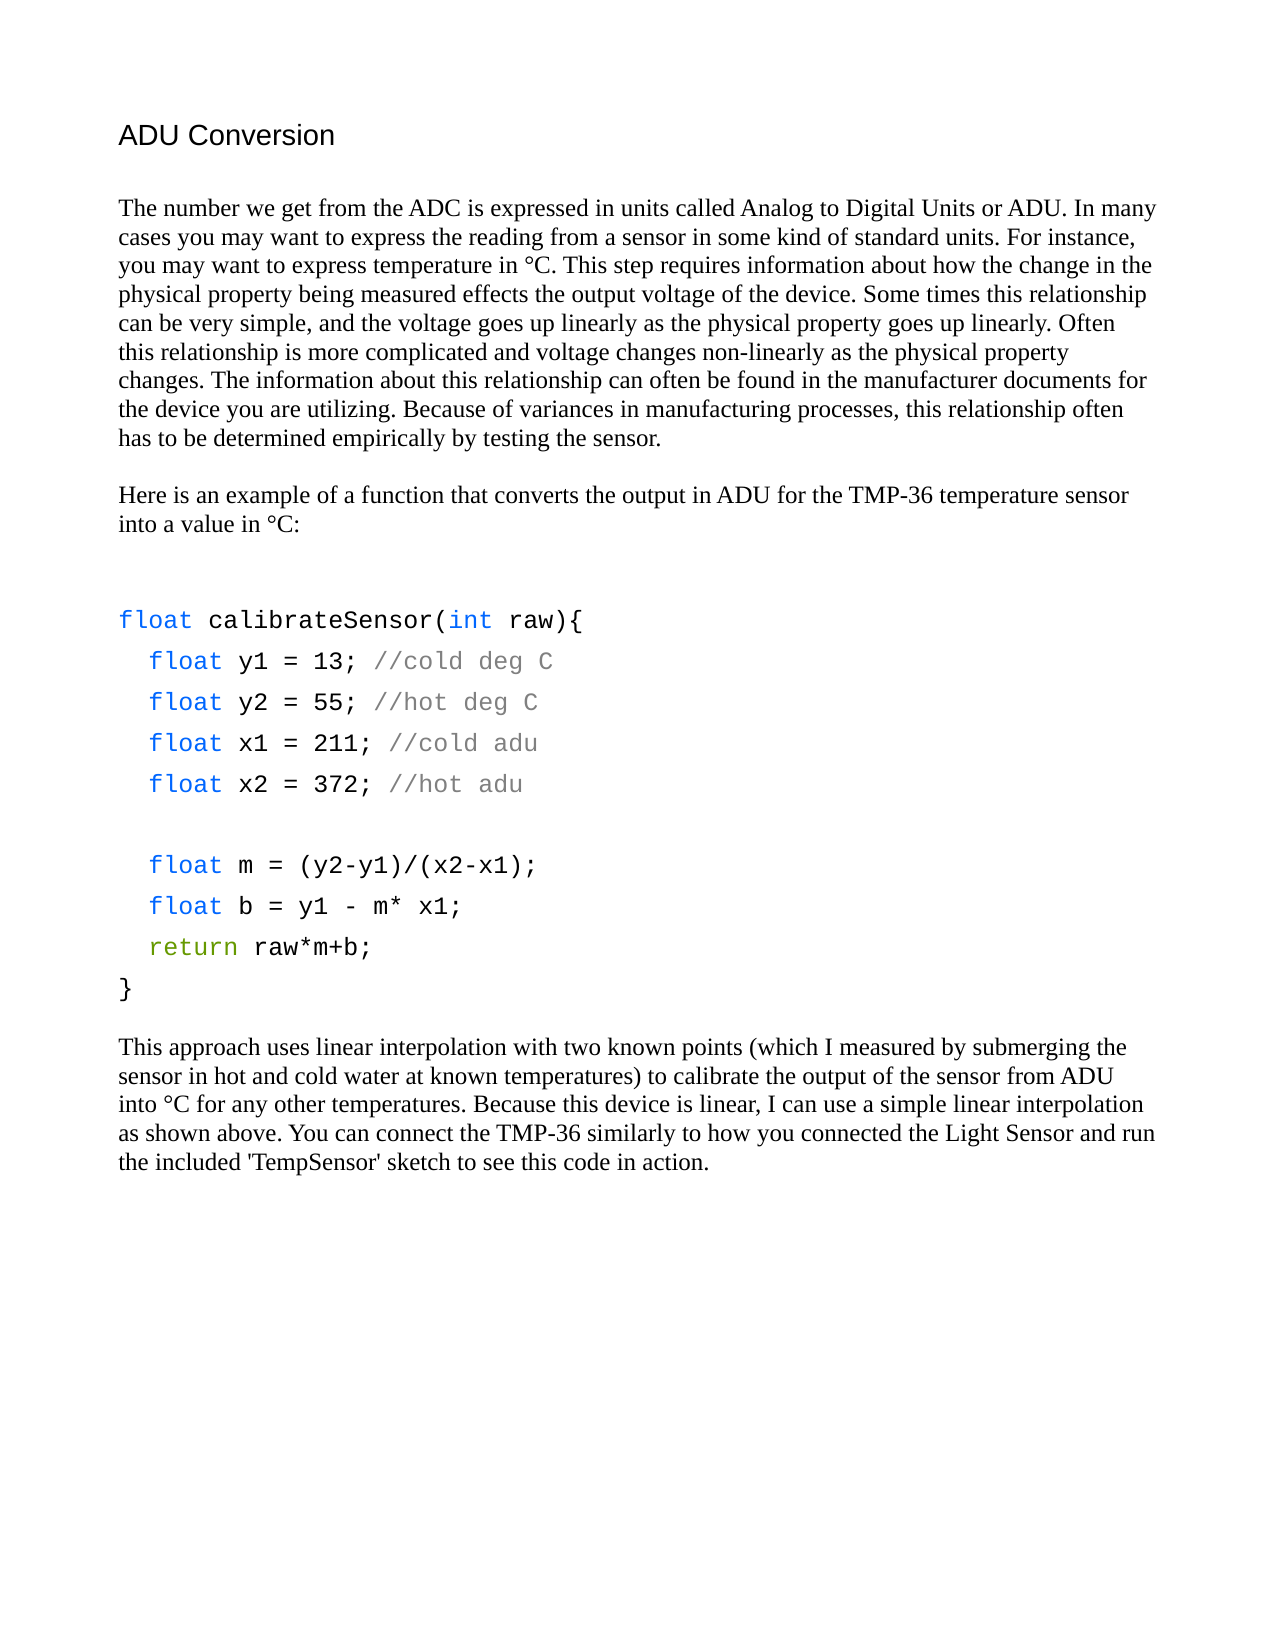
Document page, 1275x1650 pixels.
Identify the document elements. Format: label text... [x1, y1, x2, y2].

text float y1 = 13; //cold deg C [118, 649, 1157, 677]
text float b = y1 - m* x1; [118, 894, 1157, 922]
text float y2 = 55; //hot deg C [118, 689, 1157, 718]
text } This approach uses linear interpolation with two known points (which I measured by submerging the sensor in hot and cold water at known temperatures) to calibrate the output of the sensor from ADU into °C for any other temperatures. Because this device is linear, I can use a simple linear interpolation as shown above. You can connect the TMP-36 similarly to how you connected the Light Sensor and run the included 'TempSensor' sketch to see this code in action. [118, 975, 1157, 1176]
text float calibrateSensor(int raw){ [118, 608, 1157, 636]
text float x2 = 372; //hot adu [118, 771, 1157, 799]
text The number we get from the ADC is expressed in units called Analog to Digital Units or ADU. In many cases you may want to express the reading from a sensor in some kind of standard units. For instance, you may want to express temperature in °C. This step requires information about how the change in the physical property being measured effects the output voltage of the device. Some times this relationship can be very simple, and the voltage goes up linearly as the physical property goes up linearly. Often this relationship is more complicated and voltage changes non-linearly as the physical property changes. The information about this relationship can often be found in the manufacturer documents for the device you are utilizing. Because of variances in manufacturing processes, this relationship often has to be determined empirically by testing the sensor. Here is an example of a function that converts the output in ADU for the TMP-36 temperature sensor into a value in °C: [118, 164, 1157, 595]
text float m = (y2-y1)/(x2-x1); [118, 853, 1157, 881]
text float x1 = 211; //cold adu [118, 730, 1157, 759]
subtitle ADU Conversion [118, 118, 1157, 152]
text return raw*m+b; [118, 934, 1157, 963]
